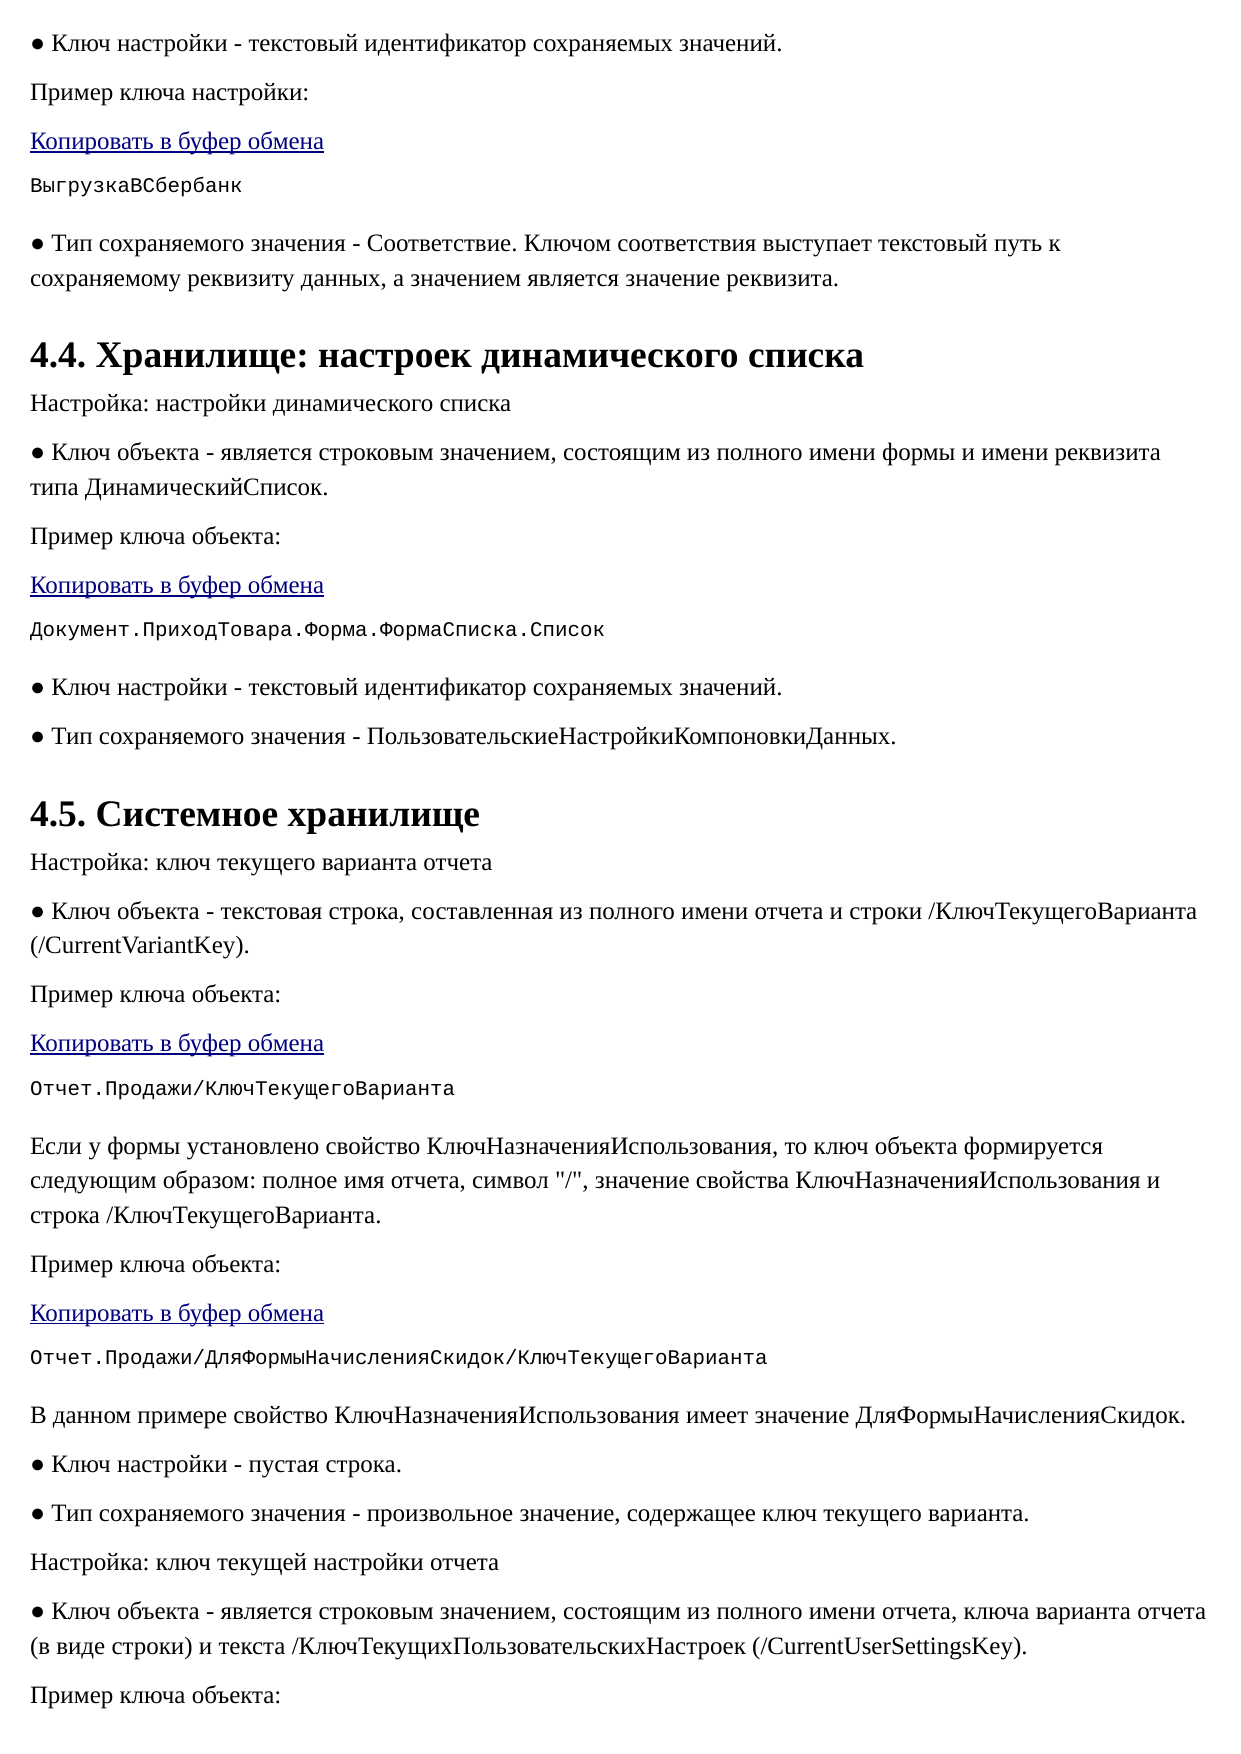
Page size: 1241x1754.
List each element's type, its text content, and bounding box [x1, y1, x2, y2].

text ВыгрузкаВСбербанк [30, 175, 1211, 199]
text Отчет.Продажи/КлючТекущегоВарианта [30, 1078, 1211, 1101]
text В данном примере свойство КлючНазначенияИспользования имеет значение ДляФормыНачисленияСкидок. [30, 1400, 1211, 1429]
text ● Ключ настройки ‑ текстовый идентификатор сохраняемых значений. [30, 672, 1211, 701]
text Настройка: ключ текущего варианта отчета [30, 847, 1211, 876]
subtitle 4.4. Хранилище: настроек динамического списка [30, 333, 1211, 376]
text Настройка: настройки динамического списка [30, 388, 1211, 417]
text Копировать в буфер обмена [30, 1298, 1211, 1327]
text Копировать в буфер обмена [30, 570, 1211, 599]
text ● Тип сохраняемого значения ‑ ПользовательскиеНастройкиКомпоновкиДанных. [30, 721, 1211, 750]
text ● Тип сохраняемого значения ‑ Соответствие. Ключом соответствия выступает текстовый путь к сохраняемому реквизиту данных, а значением является значение реквизита. [30, 228, 1211, 292]
text ● Тип сохраняемого значения ‑ произвольное значение, содержащее ключ текущего варианта. [30, 1498, 1211, 1527]
text ● Ключ объекта ‑ является строковым значением, состоящим из полного имени формы и имени реквизита типа ДинамическийСписок. [30, 437, 1211, 501]
subtitle 4.5. Системное хранилище [30, 791, 1211, 834]
text Пример ключа объекта: [30, 521, 1211, 550]
text Пример ключа настройки: [30, 77, 1211, 106]
text ● Ключ настройки ‑ текстовый идентификатор сохраняемых значений. [30, 28, 1211, 57]
text Пример ключа объекта: [30, 1249, 1211, 1277]
text Документ.ПриходТовара.Форма.ФормаСписка.Список [30, 619, 1211, 643]
text ● Ключ объекта ‑ текстовая строка, составленная из полного имени отчета и строки /КлючТекущегоВарианта (/CurrentVariantKey). [30, 896, 1211, 959]
text Если у формы установлено свойство КлючНазначенияИспользования, то ключ объекта формируется следующим образом: полное имя отчета, символ "/", значение свойства КлючНазначенияИспользования и строка /КлючТекущегоВарианта. [30, 1131, 1211, 1228]
text Отчет.Продажи/ДляФормыНачисленияСкидок/КлючТекущегоВарианта [30, 1347, 1211, 1371]
text ● Ключ объекта ‑ является строковым значением, состоящим из полного имени отчета, ключа варианта отчета (в виде строки) и текста /КлючТекущихПользовательскихНастроек (/CurrentUserSettingsKey). [30, 1596, 1211, 1659]
text Настройка: ключ текущей настройки отчета [30, 1547, 1211, 1576]
text Пример ключа объекта: [30, 1680, 1211, 1708]
text Пример ключа объекта: [30, 979, 1211, 1008]
text ● Ключ настройки ‑ пустая строка. [30, 1449, 1211, 1478]
text Копировать в буфер обмена [30, 126, 1211, 155]
text Копировать в буфер обмена [30, 1028, 1211, 1057]
